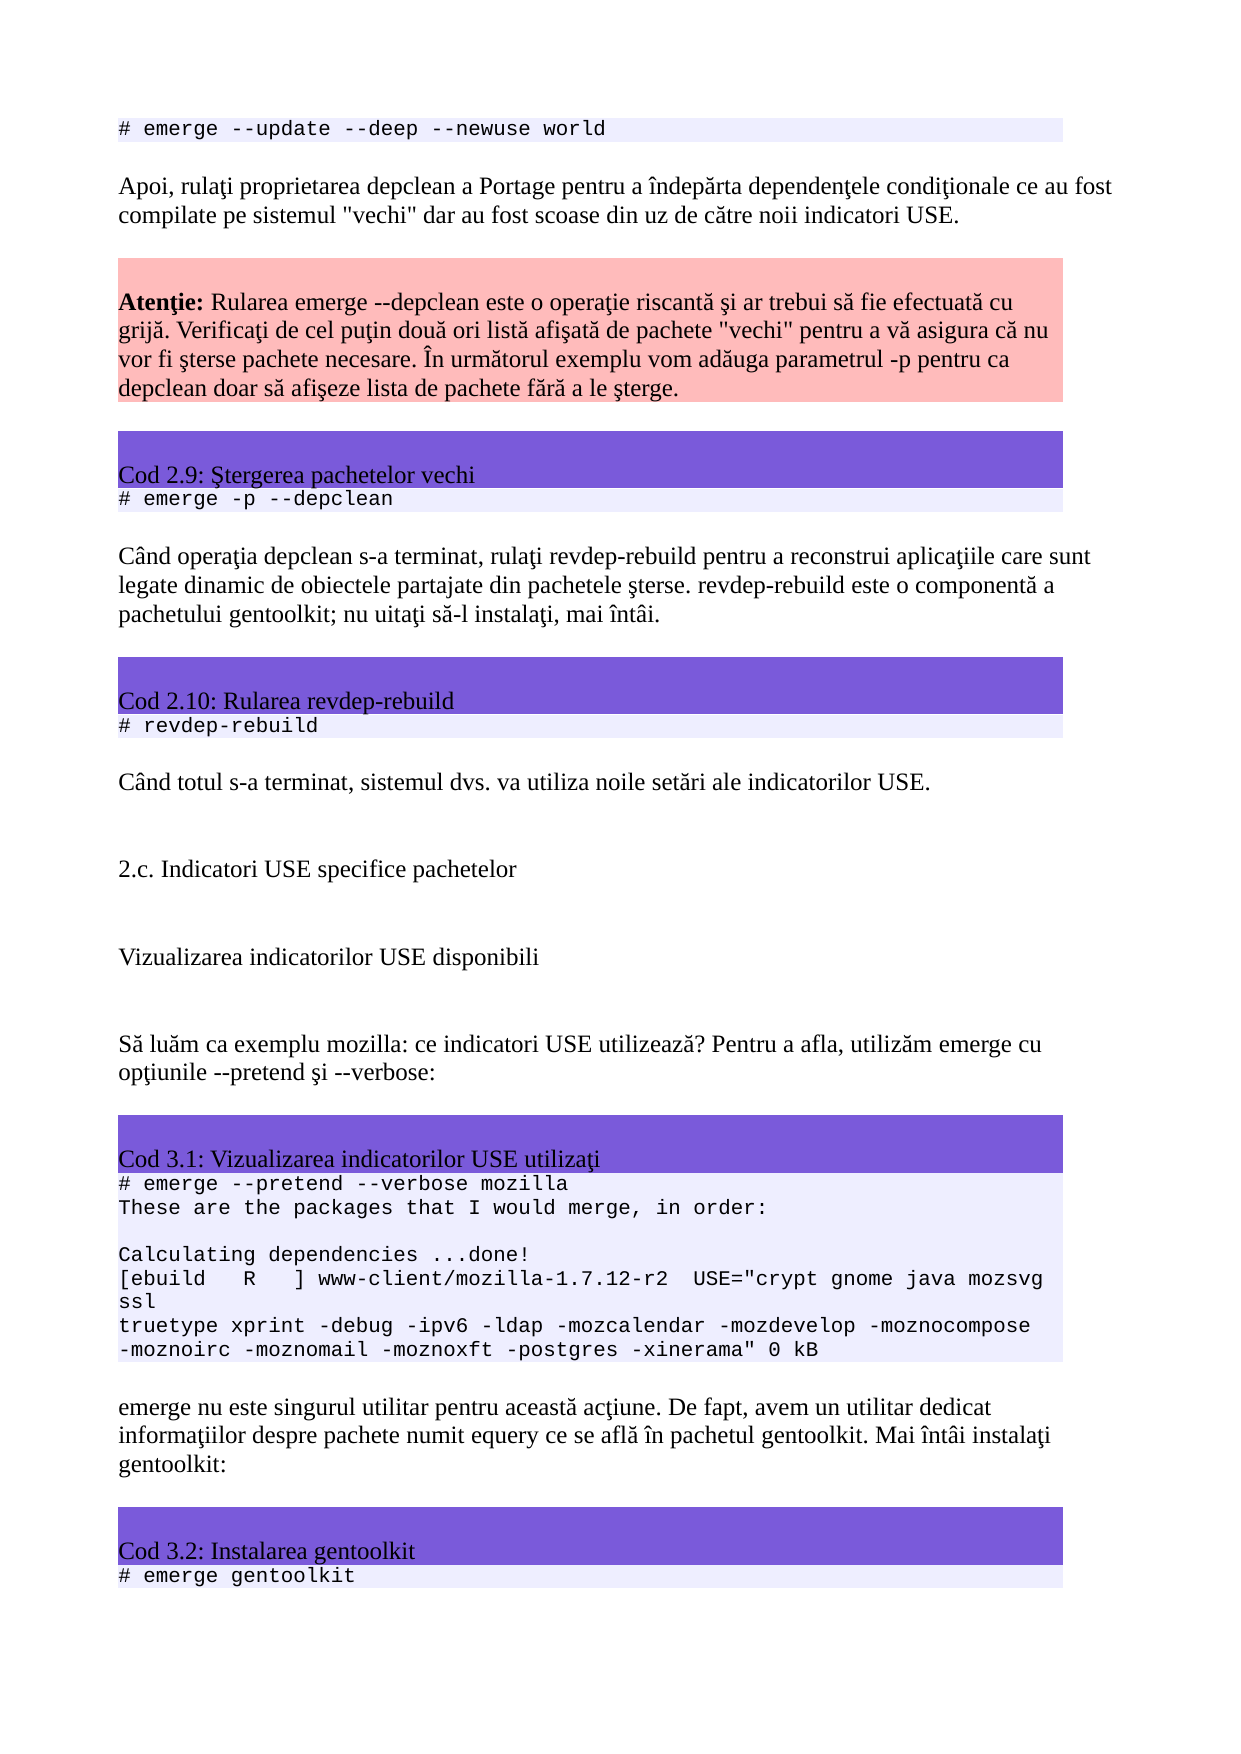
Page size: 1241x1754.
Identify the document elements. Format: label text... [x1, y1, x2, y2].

text Când totul s-a terminat, sistemul dvs. va utiliza noile setări ale indicatorilor USE. [118, 767, 1122, 796]
table_cell # emerge gentoolkit [118, 1565, 1063, 1588]
table_cell # emerge --update --deep --newuse world [118, 118, 1063, 142]
text emerge nu este singurul utilitar pentru această acţiune. De fapt, avem un utilitar dedicat informaţiilor despre pachete numit equery ce se află în pachetul gentoolkit. Mai întâi instalaţi gentoolkit: [118, 1392, 1122, 1478]
text Vizualizarea indicatorilor USE disponibili [118, 942, 1122, 970]
table_header Cod 3.2: Instalarea gentoolkit [118, 1507, 1063, 1565]
text Apoi, rulaţi proprietarea depclean a Portage pentru a îndepărta dependenţele condiţionale ce au fost compilate pe sistemul "vechi" dar au fost scoase din uz de către noii indicatori USE. [118, 171, 1122, 228]
table_cell # emerge -p --depclean [118, 489, 1063, 512]
table_header Atenţie: Rularea emerge --depclean este o operaţie riscantă şi ar trebui să fie efectuată cu grijă. Verificaţi de cel puţin două ori listă afişată de pachete "vechi" pentru a vă asigura că nu vor fi şterse pachete necesare. În următorul exemplu vom adăuga parametrul -p pentru ca depclean doar să afişeze lista de pachete fără a le şterge. [118, 258, 1063, 402]
table_header Cod 2.9: Ştergerea pachetelor vechi [118, 431, 1063, 488]
table_header Cod 2.10: Rularea revdep-rebuild [118, 657, 1063, 714]
table_cell # emerge --pretend --verbose mozilla These are the packages that I would merge, in order: Calculating dependencies ...done! [ebuild R ] www-client/mozilla-1.7.12-r2 USE="crypt gnome java mozsvg ssl truetype xprint -debug -ipv6 -ldap -mozcalendar -mozdevelop -moznocompose -moznoirc -moznomail -moznoxft -postgres -xinerama" 0 kB [118, 1173, 1063, 1362]
text 2.c. Indicatori USE specifice pachetelor [118, 854, 1122, 883]
table_header Cod 3.1: Vizualizarea indicatorilor USE utilizaţi [118, 1115, 1063, 1173]
text Să luăm ca exemplu mozilla: ce indicatori USE utilizează? Pentru a afla, utilizăm emerge cu opţiunile --pretend şi --verbose: [118, 1029, 1122, 1086]
text Când operaţia depclean s-a terminat, rulaţi revdep-rebuild pentru a reconstrui aplicaţiile care sunt legate dinamic de obiectele partajate din pachetele şterse. revdep-rebuild este o componentă a pachetului gentoolkit; nu uitaţi să-l instalaţi, mai întâi. [118, 541, 1122, 627]
table_cell # revdep-rebuild [118, 715, 1063, 738]
